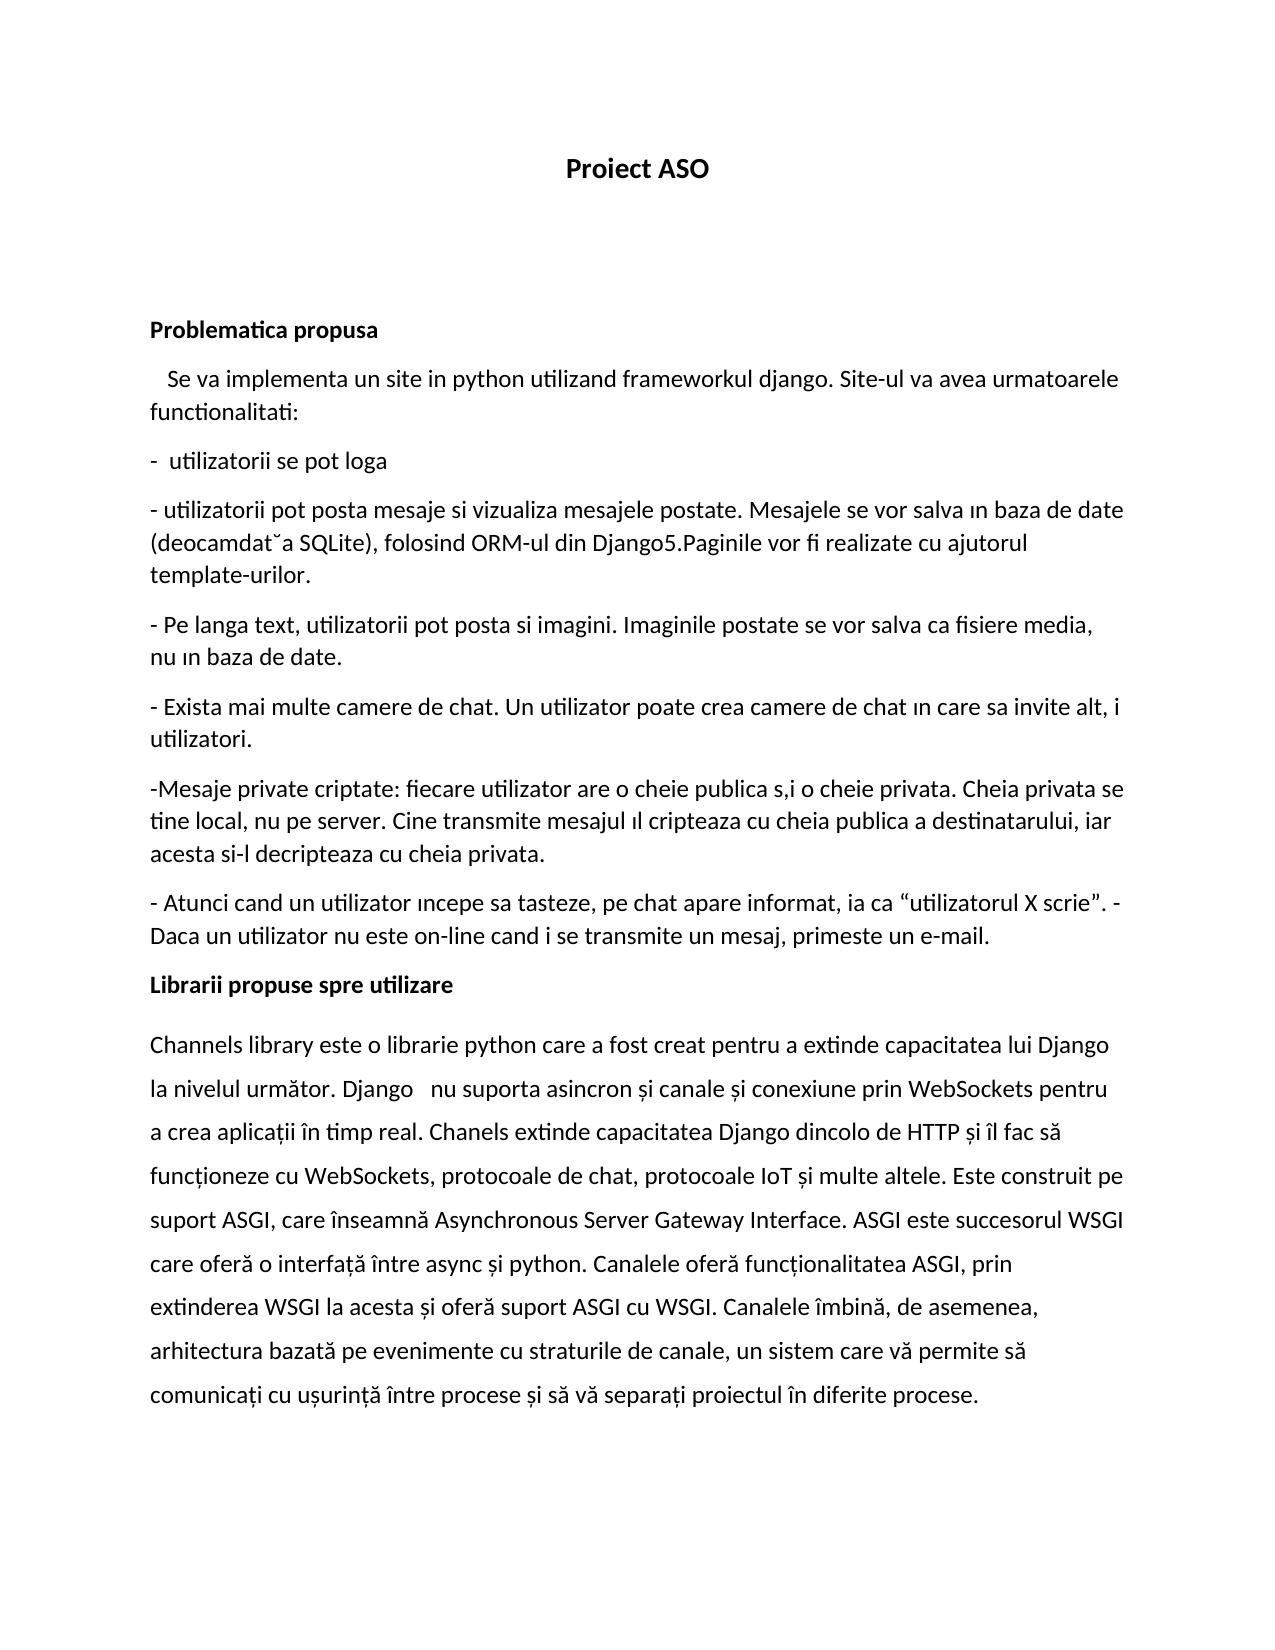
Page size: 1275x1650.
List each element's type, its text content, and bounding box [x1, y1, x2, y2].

text -Mesaje private criptate: fiecare utilizator are o cheie publica s,i o cheie privata. Cheia privata se tine local, nu pe server. Cine transmite mesajul ıl cripteaza cu cheia publica a destinatarului, iar acesta si-l decripteaza cu cheia privata. [150, 773, 1125, 868]
text Problematica propusa [150, 314, 1125, 344]
text - utilizatorii pot posta mesaje si vizualiza mesajele postate. Mesajele se vor salva ın baza de date (deocamdat˘a SQLite), folosind ORM-ul din Django5.Paginile vor fi realizate cu ajutorul template-urilor. [150, 494, 1125, 590]
text - Exista mai multe camere de chat. Un utilizator poate crea camere de chat ın care sa invite alt, i utilizatori. [150, 691, 1125, 754]
text Channels library este o librarie python care a fost creat pentru a extinde capacitatea lui Django la nivelul următor. Django nu suporta asincron și canale și conexiune prin WebSockets pentru a crea aplicații în timp real. Chanels extinde capacitatea Django dincolo de HTTP și îl fac să funcționeze cu WebSockets, protocoale de chat, protocoale IoT și multe altele. Este construit pe suport ASGI, care înseamnă Asynchronous Server Gateway Interface. ASGI este succesorul WSGI care oferă o interfață între async și python. Canalele oferă funcționalitatea ASGI, prin extinderea WSGI la acesta și oferă suport ASGI cu WSGI. Canalele îmbină, de asemenea, arhitectura bazată pe evenimente cu straturile de canale, un sistem care vă permite să comunicați cu ușurință între procese și să vă separați proiectul în diferite procese. [150, 1018, 1125, 1412]
text - utilizatorii se pot loga [150, 445, 1125, 476]
text - Atunci cand un utilizator ıncepe sa tasteze, pe chat apare informat, ia ca “utilizatorul X scrie”. - Daca un utilizator nu este on-line cand i se transmite un mesaj, primeste un e-mail. [150, 887, 1125, 950]
text Se va implementa un site in python utilizand frameworkul django. Site-ul va avea urmatoarele functionalitati: [150, 363, 1125, 426]
text - Pe langa text, utilizatorii pot posta si imagini. Imaginile postate se vor salva ca fisiere media, nu ın baza de date. [150, 609, 1125, 672]
text Librarii propuse spre utilizare [150, 969, 1125, 999]
text Proiect ASO [150, 150, 1125, 186]
